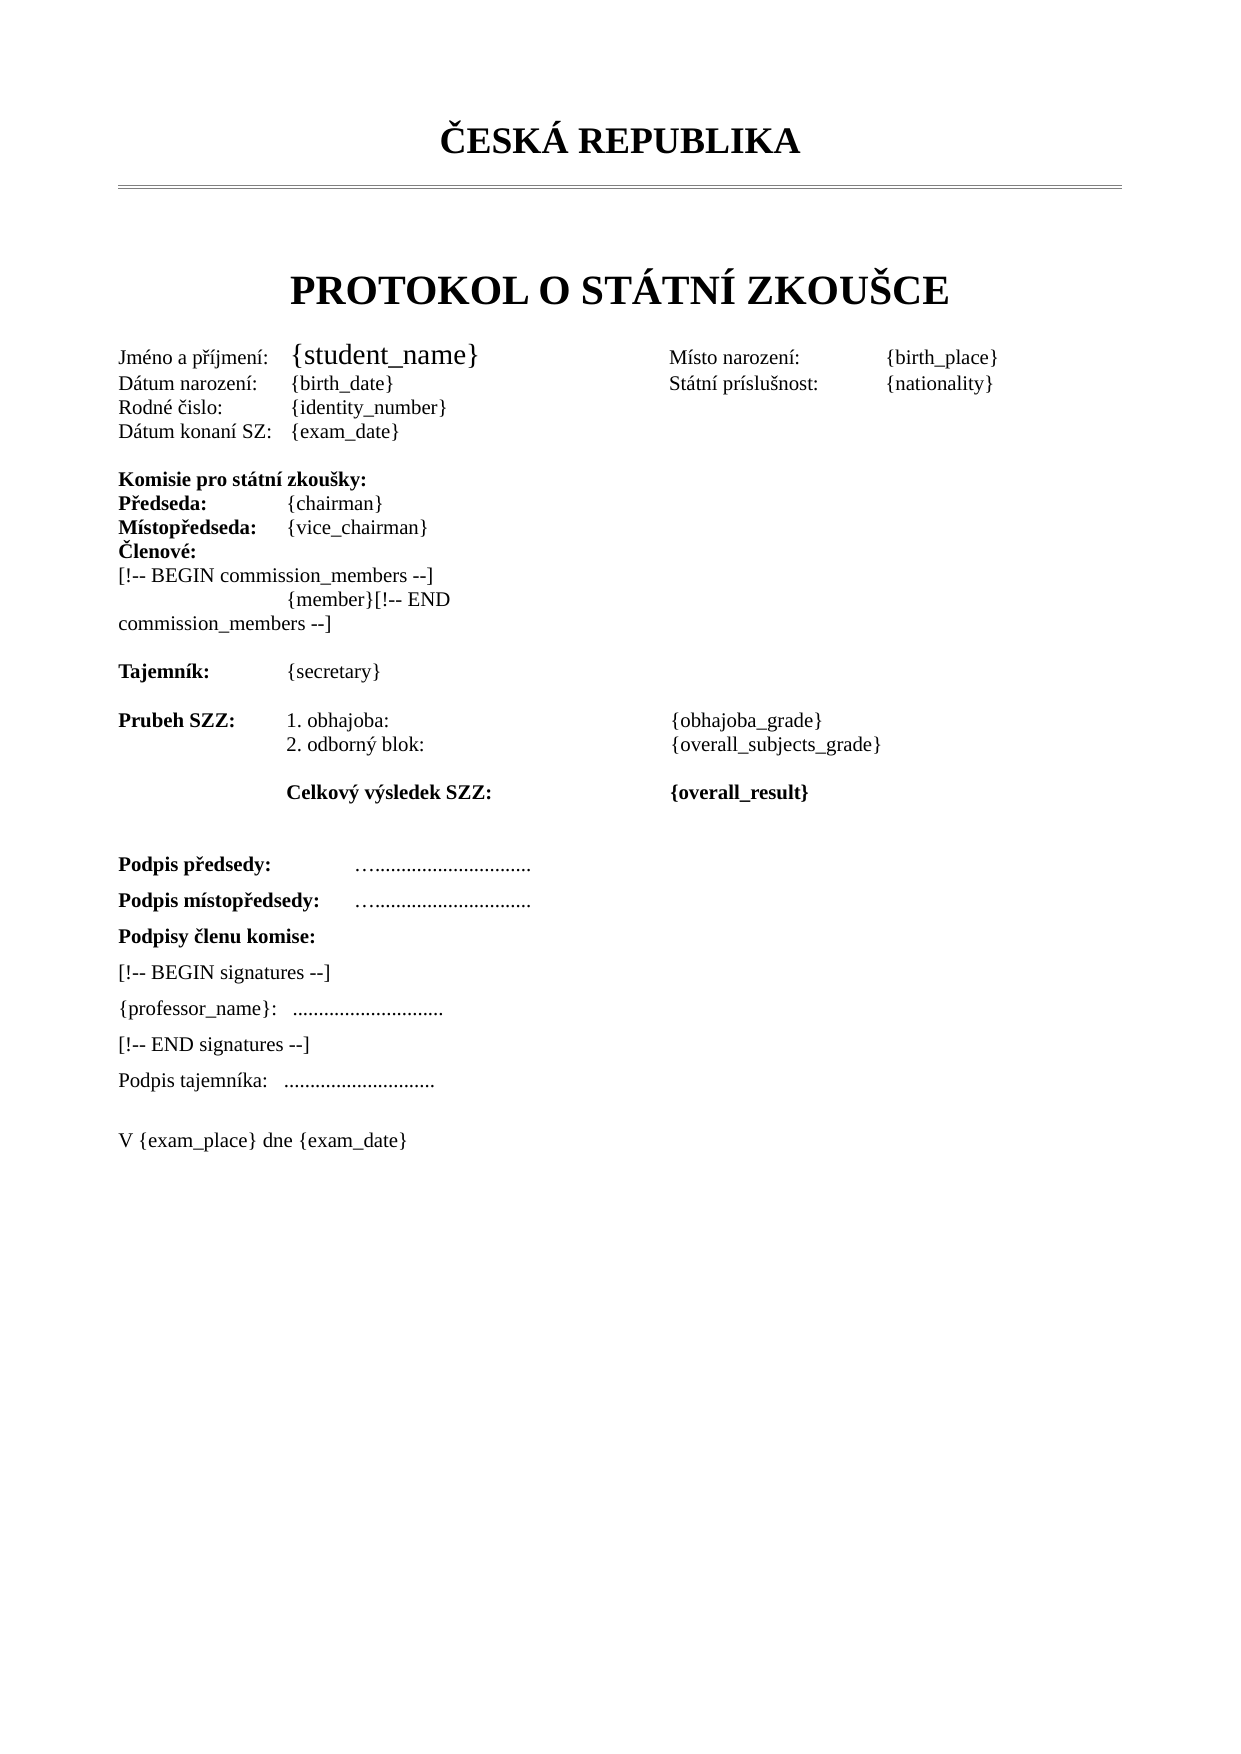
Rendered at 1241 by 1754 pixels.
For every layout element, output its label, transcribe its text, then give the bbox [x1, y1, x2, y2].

text Podpis místopředsedy: ….............................. [118, 888, 1122, 912]
text ČESKÁ REPUBLIKA [118, 118, 1122, 161]
text Předseda: {chairman} [118, 491, 1122, 515]
text Rodné čislo: {identity_number} [118, 395, 1122, 419]
text Prubeh SZZ: 1. obhajoba: {obhajoba_grade} [118, 708, 1122, 732]
text Jméno a příjmení: {student_name} Místo narození: {birth_place} [118, 337, 1122, 371]
text Podpis tajemníka: ............................. [118, 1068, 1122, 1092]
text Tajemník: {secretary} [118, 659, 1122, 683]
text 2. odborný blok: {overall_subjects_grade} [118, 732, 1122, 756]
text Komisie pro státní zkoušky: [118, 467, 1122, 491]
text Celkový výsledek SZZ: {overall_result} [118, 780, 1122, 804]
text [!-- BEGIN commission_members --] {member}[!-- END commission_members --] [118, 563, 620, 635]
text Členové: [118, 539, 1122, 563]
text Místopředseda: {vice_chairman} [118, 515, 1122, 539]
text PROTOKOL O STÁTNÍ ZKOUŠCE [118, 265, 1122, 313]
text [!-- END signatures --] [118, 1032, 620, 1056]
text Dátum narození: {birth_date} Státní príslušnost: {nationality} [118, 371, 1122, 395]
text V {exam_place} dne {exam_date} [118, 1128, 1122, 1152]
text Podpis předsedy: ….............................. [118, 852, 1122, 876]
text Podpisy členu komise: [118, 924, 1122, 948]
text Dátum konaní SZ: {exam_date} [118, 419, 1122, 443]
text [!-- BEGIN signatures --]{professor_name}: ............................. [118, 960, 620, 1020]
